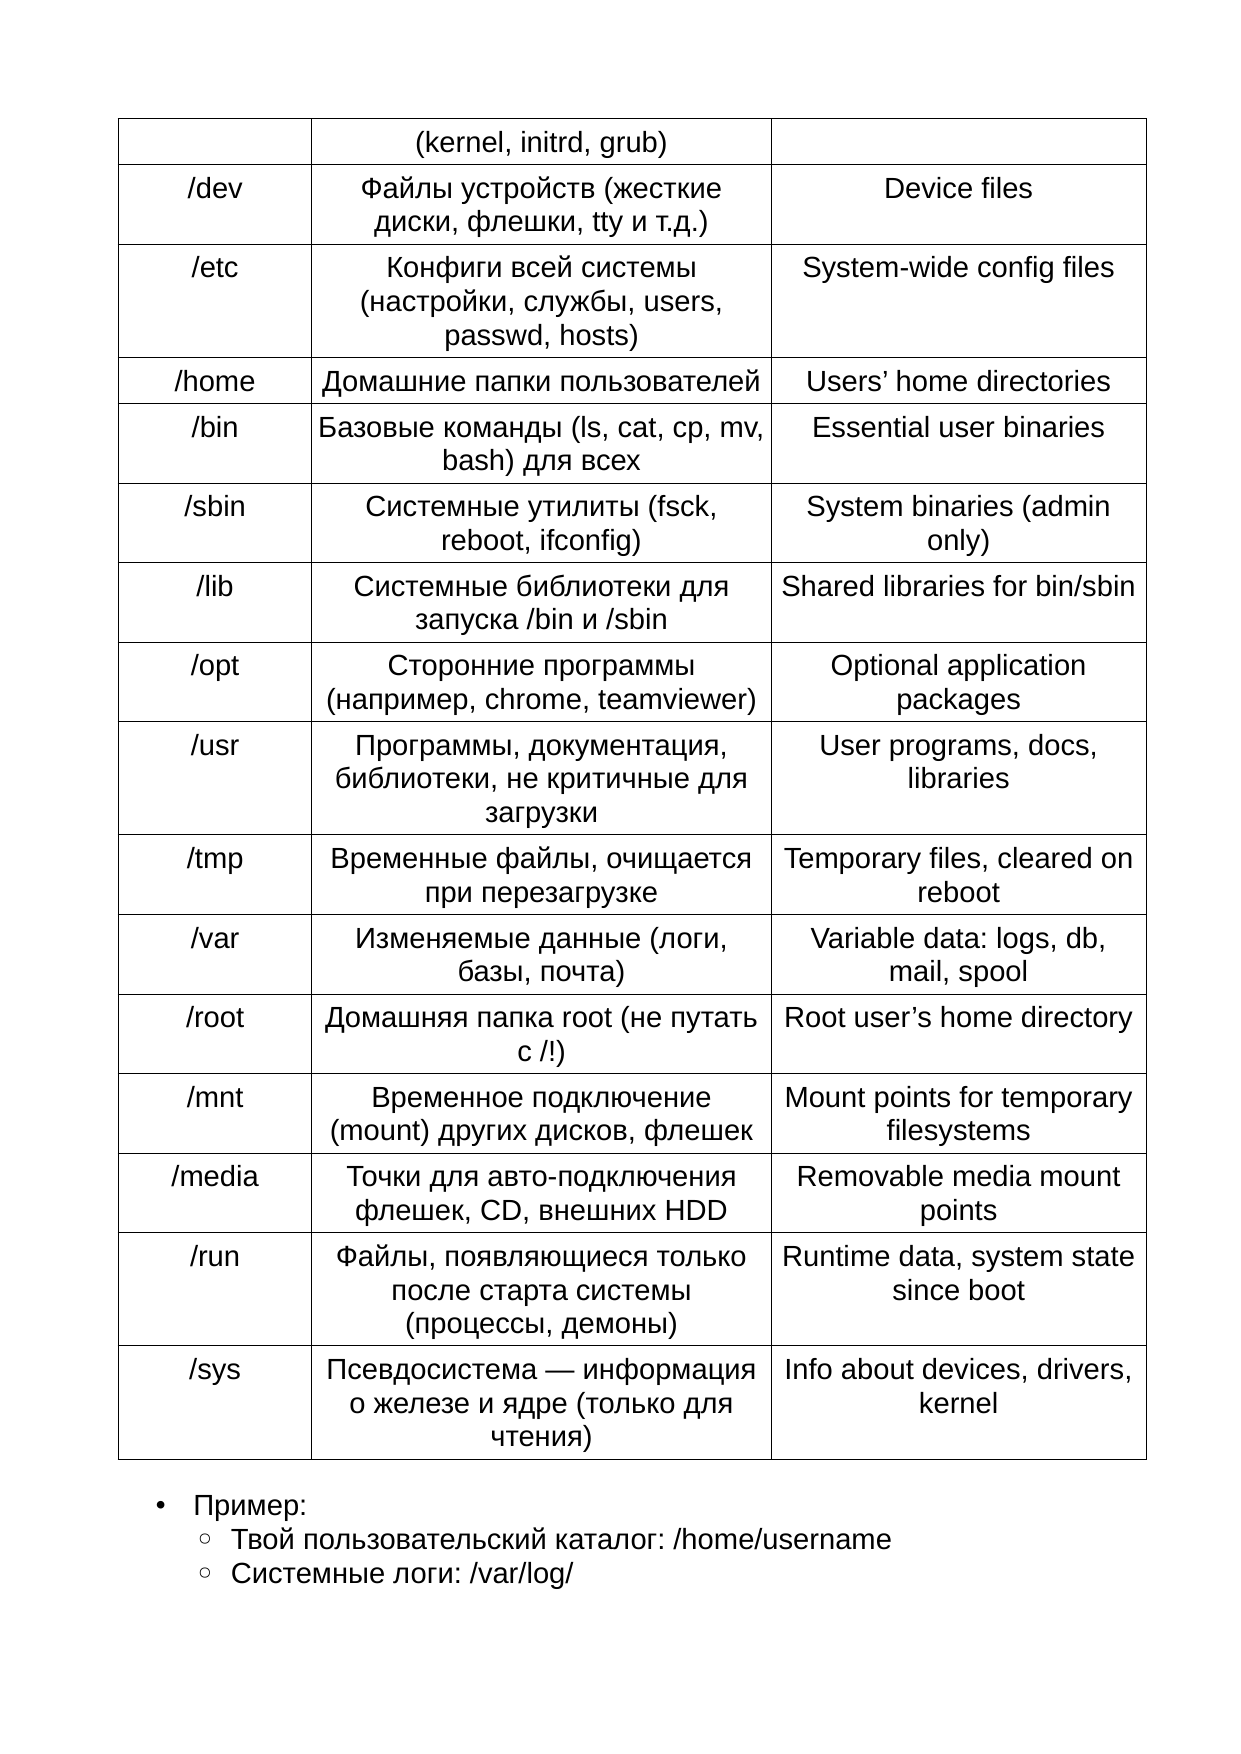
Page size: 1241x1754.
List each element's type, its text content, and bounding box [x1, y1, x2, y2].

table_cell (kernel, initrd, grub) [312, 119, 771, 164]
table_cell Временное подключение (mount) других дисков, флешек [312, 1074, 771, 1153]
table_cell Псевдосистема — информация о железе и ядре (только для чтения) [312, 1346, 771, 1458]
table_cell /sbin [119, 484, 311, 562]
table_cell /run [119, 1233, 311, 1345]
table_cell /mnt [119, 1074, 311, 1153]
table_cell Essential user binaries [772, 404, 1146, 482]
table_cell Программы, документация, библиотеки, не критичные для загрузки [312, 722, 771, 834]
list Пример: [156, 1488, 1122, 1522]
table_cell /lib [119, 563, 311, 642]
table_cell /media [119, 1154, 311, 1232]
table_cell [119, 119, 311, 164]
table_cell /tmp [119, 835, 311, 914]
table_cell Сторонние программы (например, chrome, teamviewer) [312, 643, 771, 721]
table_cell Removable media mount points [772, 1154, 1146, 1232]
table_cell Точки для авто-подключения флешек, CD, внешних HDD [312, 1154, 771, 1232]
table_cell Variable data: logs, db, mail, spool [772, 915, 1146, 993]
table_cell Системные утилиты (fsck, reboot, ifconfig) [312, 484, 771, 562]
table_cell Системные библиотеки для запуска /bin и /sbin [312, 563, 771, 642]
table_cell Временные файлы, очищается при перезагрузке [312, 835, 771, 914]
table_cell Root user’s home directory [772, 995, 1146, 1073]
table_cell /opt [119, 643, 311, 721]
table_cell /var [119, 915, 311, 993]
table_cell /sys [119, 1346, 311, 1458]
table_cell User programs, docs, libraries [772, 722, 1146, 834]
table_cell Домашняя папка root (не путать с /!) [312, 995, 771, 1073]
table_cell Файлы устройств (жесткие диски, флешки, tty и т.д.) [312, 165, 771, 244]
list Системные логи: /var/log/ [193, 1556, 1122, 1589]
table_cell System binaries (admin only) [772, 484, 1146, 562]
table_cell Mount points for temporary filesystems [772, 1074, 1146, 1153]
list Твой пользовательский каталог: /home/username [193, 1522, 1122, 1556]
table_cell Конфиги всей системы (настройки, службы, users, passwd, hosts) [312, 245, 771, 357]
table_cell Файлы, появляющиеся только после старта системы (процессы, демоны) [312, 1233, 771, 1345]
table_cell Домашние папки пользователей [312, 358, 771, 403]
table_cell Изменяемые данные (логи, базы, почта) [312, 915, 771, 993]
table_cell Temporary files, cleared on reboot [772, 835, 1146, 914]
table_cell System-wide config files [772, 245, 1146, 357]
table_cell /usr [119, 722, 311, 834]
table_cell /bin [119, 404, 311, 482]
table_cell Runtime data, system state since boot [772, 1233, 1146, 1345]
table_cell [772, 119, 1146, 164]
table_cell /home [119, 358, 311, 403]
table_cell Device files [772, 165, 1146, 244]
table_cell /dev [119, 165, 311, 244]
table_cell /root [119, 995, 311, 1073]
table_cell Users’ home directories [772, 358, 1146, 403]
table_cell Optional application packages [772, 643, 1146, 721]
table_cell Базовые команды (ls, cat, cp, mv, bash) для всех [312, 404, 771, 482]
table_cell /etc [119, 245, 311, 357]
table_cell Info about devices, drivers, kernel [772, 1346, 1146, 1458]
table_cell Shared libraries for bin/sbin [772, 563, 1146, 642]
